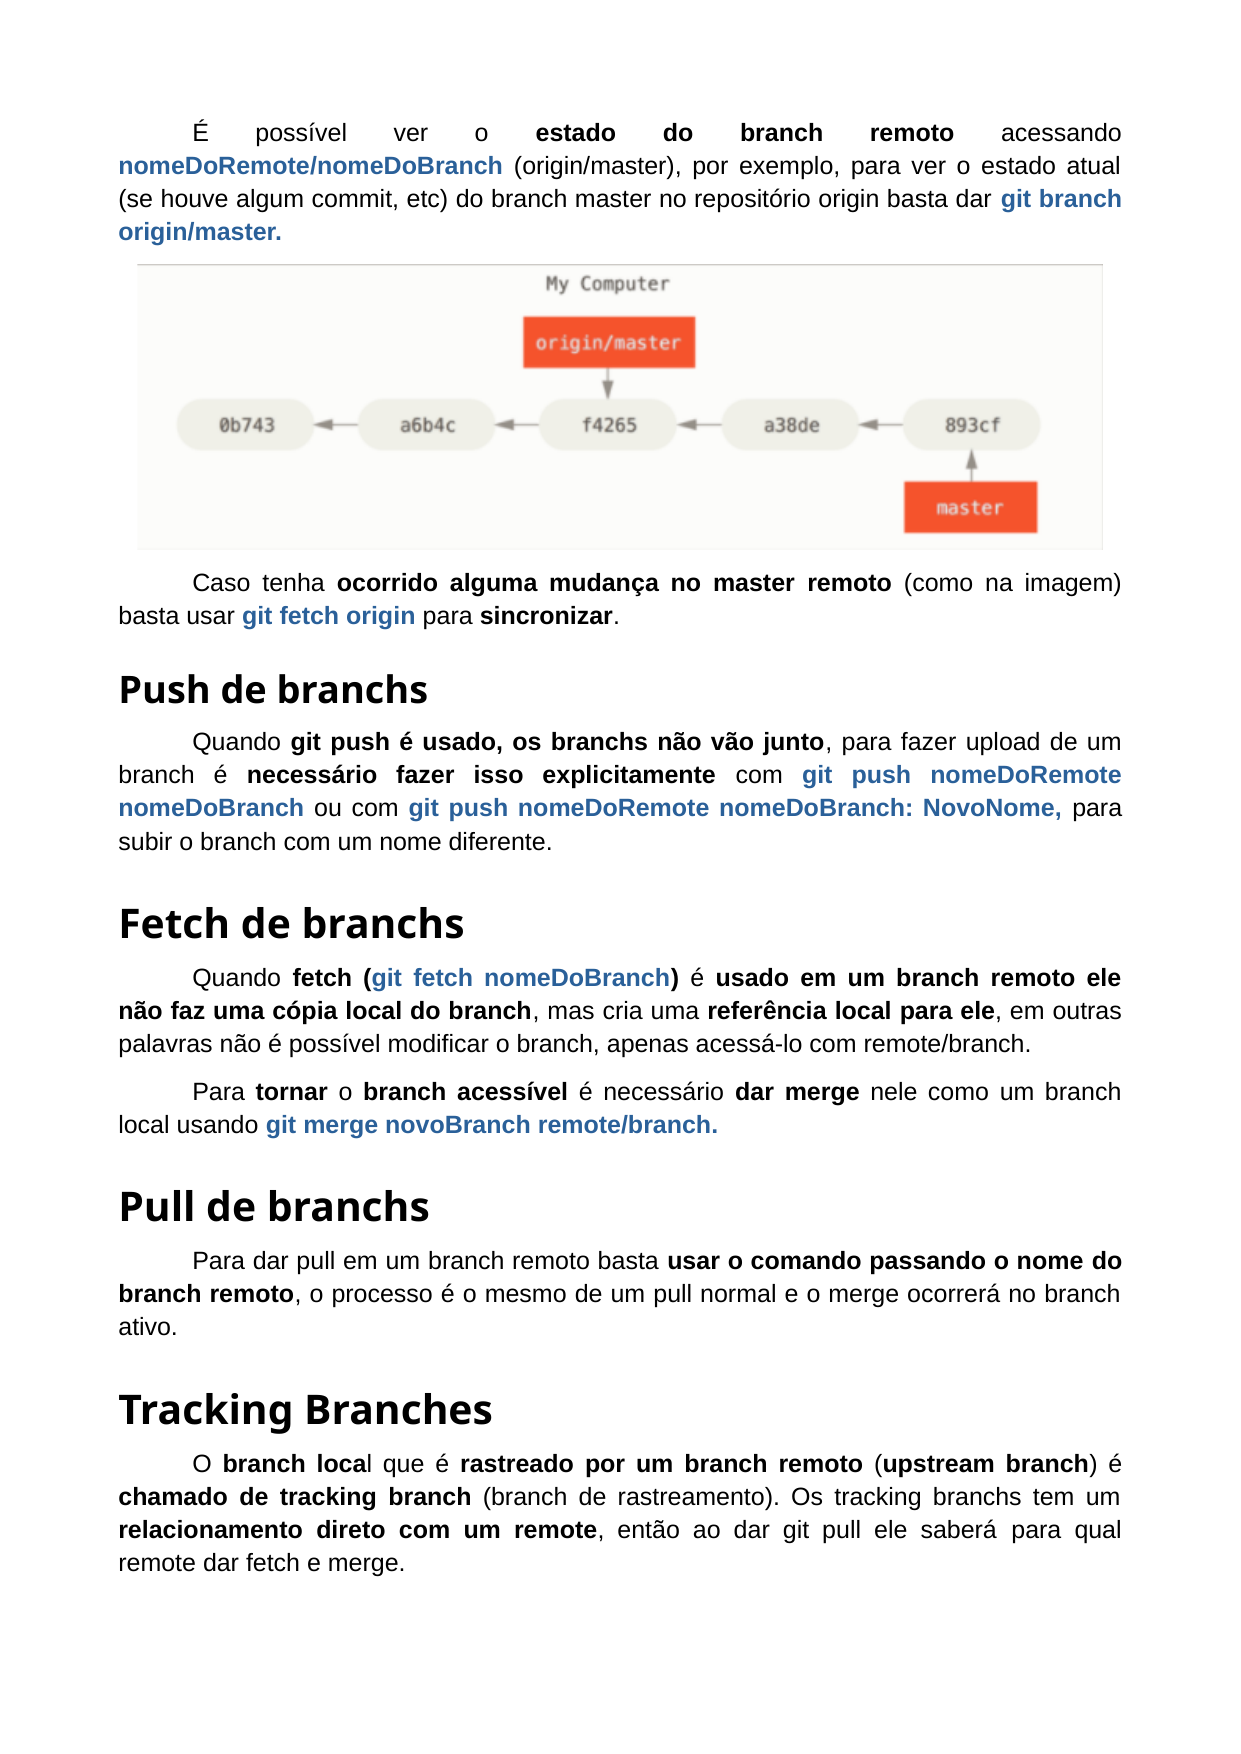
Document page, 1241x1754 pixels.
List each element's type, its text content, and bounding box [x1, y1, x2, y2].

subtitle Fetch de branchs [118, 895, 1122, 951]
text Quando git push é usado, os branchs não vão junto, para fazer upload de um branch é necessário fazer isso explicitamente com git push nomeDoRemote nomeDoBranch ou com git push nomeDoRemote nomeDoBranch: NovoNome, para subir o branch com um nome diferente. [118, 727, 1122, 855]
text Para dar pull em um branch remoto basta usar o comando passando o nome do branch remoto, o processo é o mesmo de um pull normal e o merge ocorrerá no branch ativo. [118, 1246, 1122, 1341]
picture [137, 264, 1103, 550]
subtitle Tracking Branches [118, 1381, 1122, 1436]
text O branch local que é rastreado por um branch remoto (upstream branch) é chamado de tracking branch (branch de rastreamento). Os tracking branchs tem um relacionamento direto com um remote, então ao dar git pull ele saberá para qual remote dar fetch e merge. [118, 1449, 1122, 1577]
text É possível ver o estado do branch remoto acessando nomeDoRemote/nomeDoBranch (origin/master), por exemplo, para ver o estado atual (se houve algum commit, etc) do branch master no repositório origin basta dar git branch origin/master. [118, 118, 1122, 246]
text Caso tenha ocorrido alguma mudança no master remoto (como na imagem) basta usar git fetch origin para sincronizar. [118, 568, 1122, 630]
subtitle Pull de branchs [118, 1178, 1122, 1234]
subtitle Push de branchs [118, 663, 1122, 715]
text Para tornar o branch acessível é necessário dar merge nele como um branch local usando git merge novoBranch remote/branch. [118, 1077, 1122, 1138]
text Quando fetch (git fetch nomeDoBranch) é usado em um branch remoto ele não faz uma cópia local do branch, mas cria uma referência local para ele, em outras palavras não é possível modificar o branch, apenas acessá-lo com remote/branch. [118, 963, 1122, 1058]
